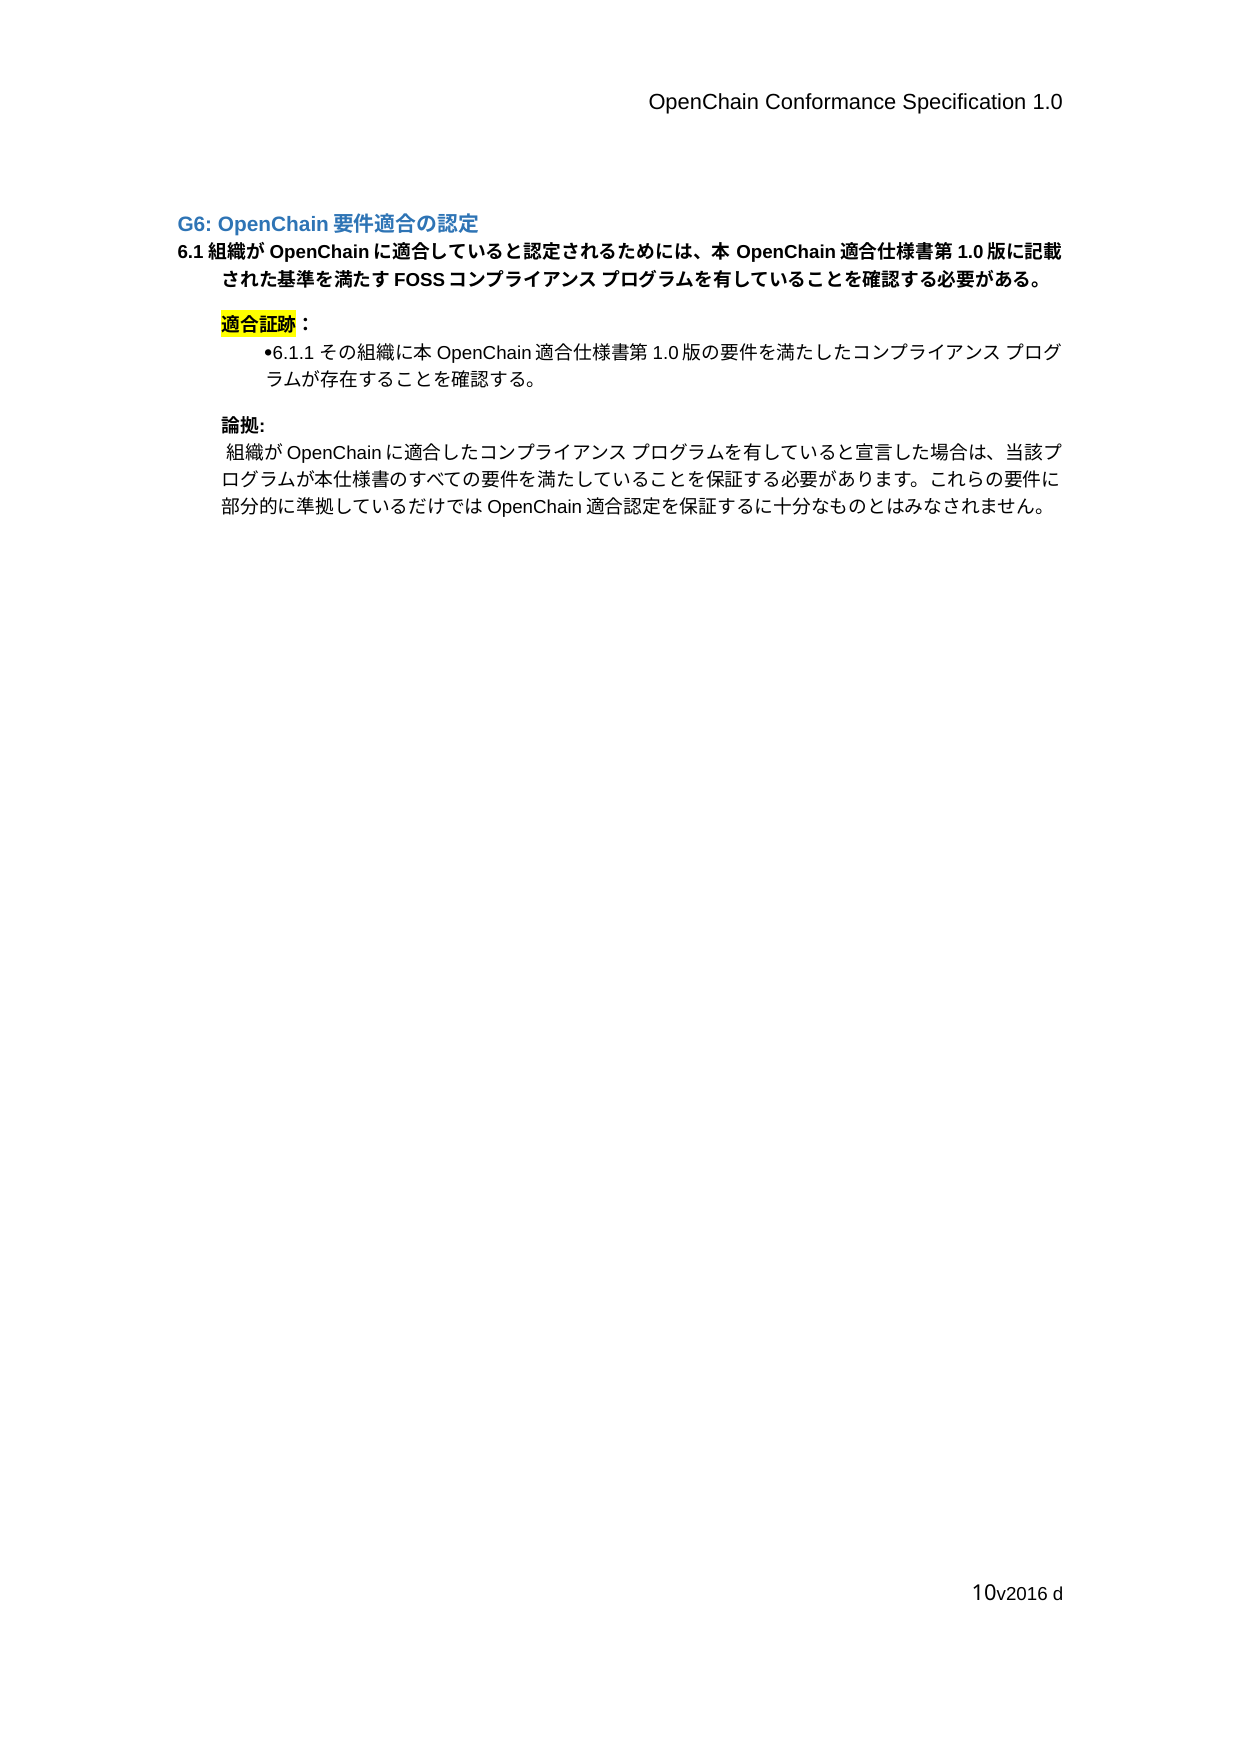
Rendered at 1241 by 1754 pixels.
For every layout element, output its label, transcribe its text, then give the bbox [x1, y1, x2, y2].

subtitle G6: OpenChain要件適合の認定 [177, 207, 1063, 237]
list 6.1.1 その組織に本OpenChain適合仕様書第1.0版の要件を満たしたコンプライアンス プログラムが存在することを確認する。 [265, 337, 1063, 392]
text 適合証跡： [221, 310, 1063, 337]
text 組織がOpenChainに適合したコンプライアンス プログラムを有していると宣言した場合は、当該プログラムが本仕様書のすべての要件を満たしていることを保証する必要があります。これらの要件に部分的に準拠しているだけではOpenChain適合認定を保証するに十分なものとはみなされません。 [221, 438, 1063, 519]
text 6.1 組織がOpenChainに適合していると認定されるためには、本OpenChain適合仕様書第1.0版に記載された基準を満たすFOSSコンプライアンス プログラムを有していることを確認する必要がある。 [177, 237, 1063, 291]
text 論拠: [221, 410, 1063, 438]
